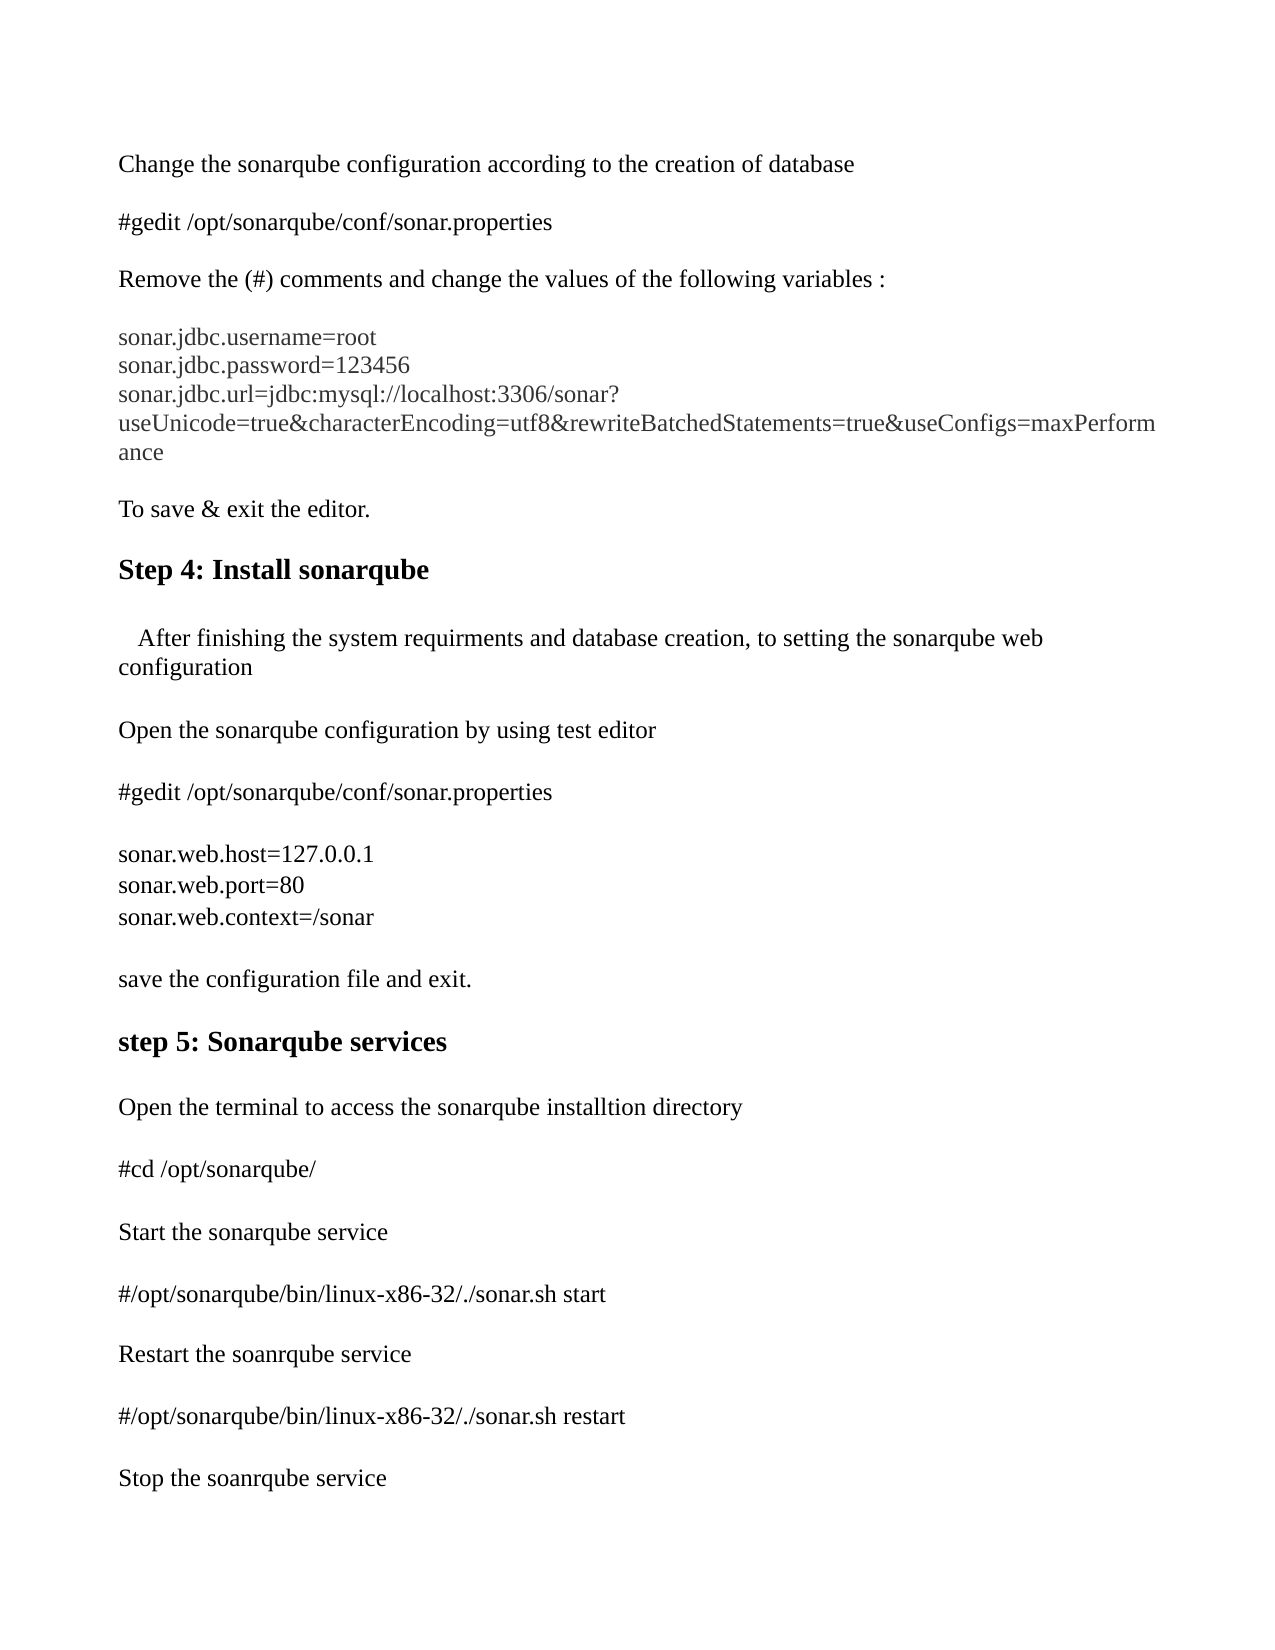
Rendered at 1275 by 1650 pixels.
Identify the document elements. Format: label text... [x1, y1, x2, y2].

text #/opt/sonarqube/bin/linux-x86-32/./sonar.sh restart [118, 1401, 1157, 1430]
text sonar.web.context=/sonar [118, 899, 1157, 931]
text #cd /opt/sonarqube/ [118, 1152, 1157, 1183]
text Start the sonarqube service [118, 1214, 1157, 1245]
text To save & exit the editor. [118, 494, 1157, 523]
text Change the sonarqube configuration according to the creation of database [118, 149, 1157, 178]
text sonar.jdbc.password=123456 [118, 351, 1157, 379]
text Step 4: Install sonarqube [118, 552, 1157, 585]
text #/opt/sonarqube/bin/linux-x86-32/./sonar.sh start [118, 1277, 1157, 1308]
text step 5: Sonarqube services [118, 1024, 1157, 1058]
text sonar.jdbc.url=jdbc:mysql://localhost:3306/sonar?useUnicode=true&characterEncoding=utf8&rewriteBatchedStatements=true&useConfigs=maxPerformance [118, 379, 1157, 466]
text Open the terminal to access the sonarqube installtion directory [118, 1089, 1157, 1120]
text sonar.web.host=127.0.0.1 [118, 839, 1157, 868]
text save the configuration file and exit. [118, 962, 1157, 993]
text Open the sonarqube configuration by using test editor [118, 715, 1157, 743]
text Remove the (#) comments and change the values of the following variables : [118, 264, 1157, 293]
text #gedit /opt/sonarqube/conf/sonar.properties [118, 207, 1157, 236]
text Stop the soanrqube service [118, 1463, 1157, 1492]
text sonar.web.port=80 [118, 868, 1157, 899]
text sonar.jdbc.username=root [118, 322, 1157, 351]
text After finishing the system requirments and database creation, to setting the sonarqube web configuration [118, 619, 1157, 681]
text Restart the soanrqube service [118, 1339, 1157, 1368]
text #gedit /opt/sonarqube/conf/sonar.properties [118, 777, 1157, 806]
